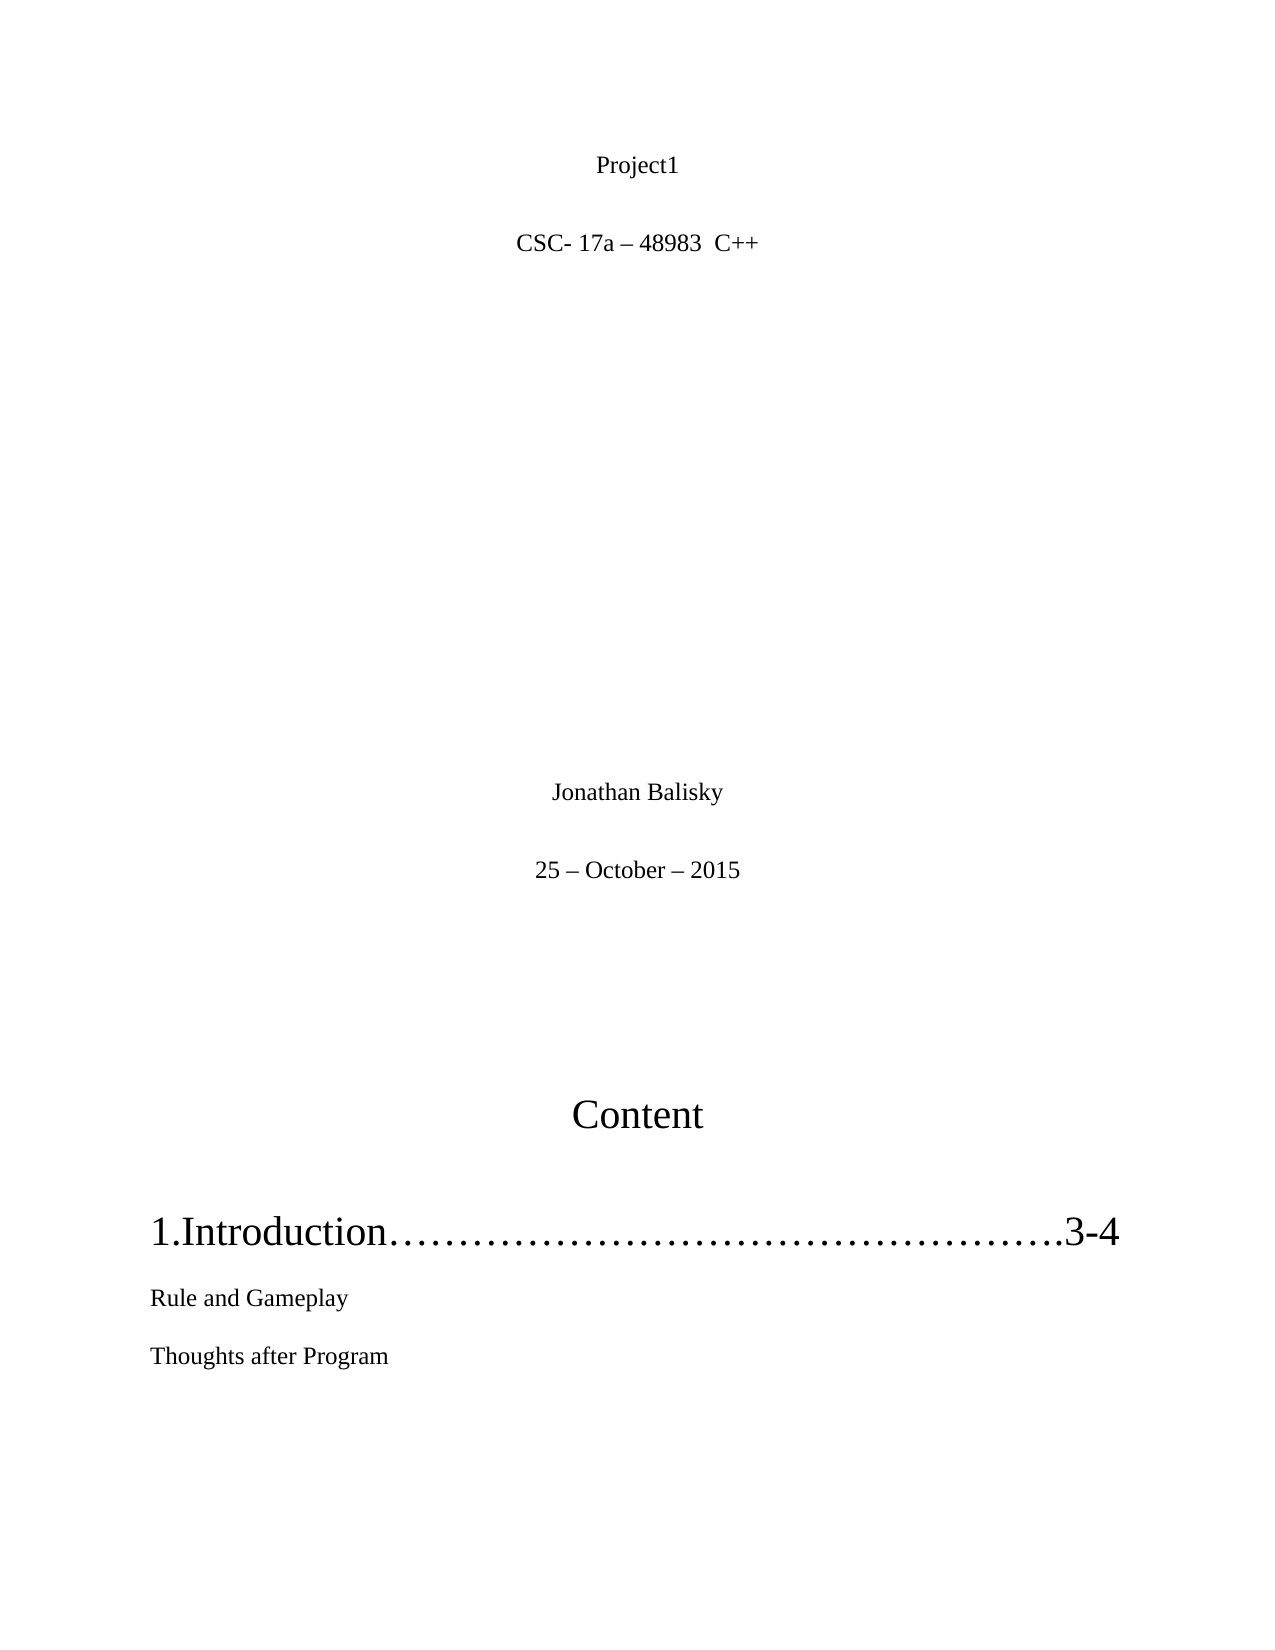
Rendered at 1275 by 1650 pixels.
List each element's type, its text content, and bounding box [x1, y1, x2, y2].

text 25 – October – 2015 [150, 855, 1125, 884]
text 1.Introduction………………………………………….3-4 Rule and Gameplay Thoughts after Program [150, 1207, 1125, 1369]
text Jonathan Balisky [150, 777, 1125, 805]
text Project1 [150, 150, 1125, 179]
text CSC- 17a – 48983 C++ [150, 228, 1125, 257]
text Content [150, 1090, 1125, 1138]
